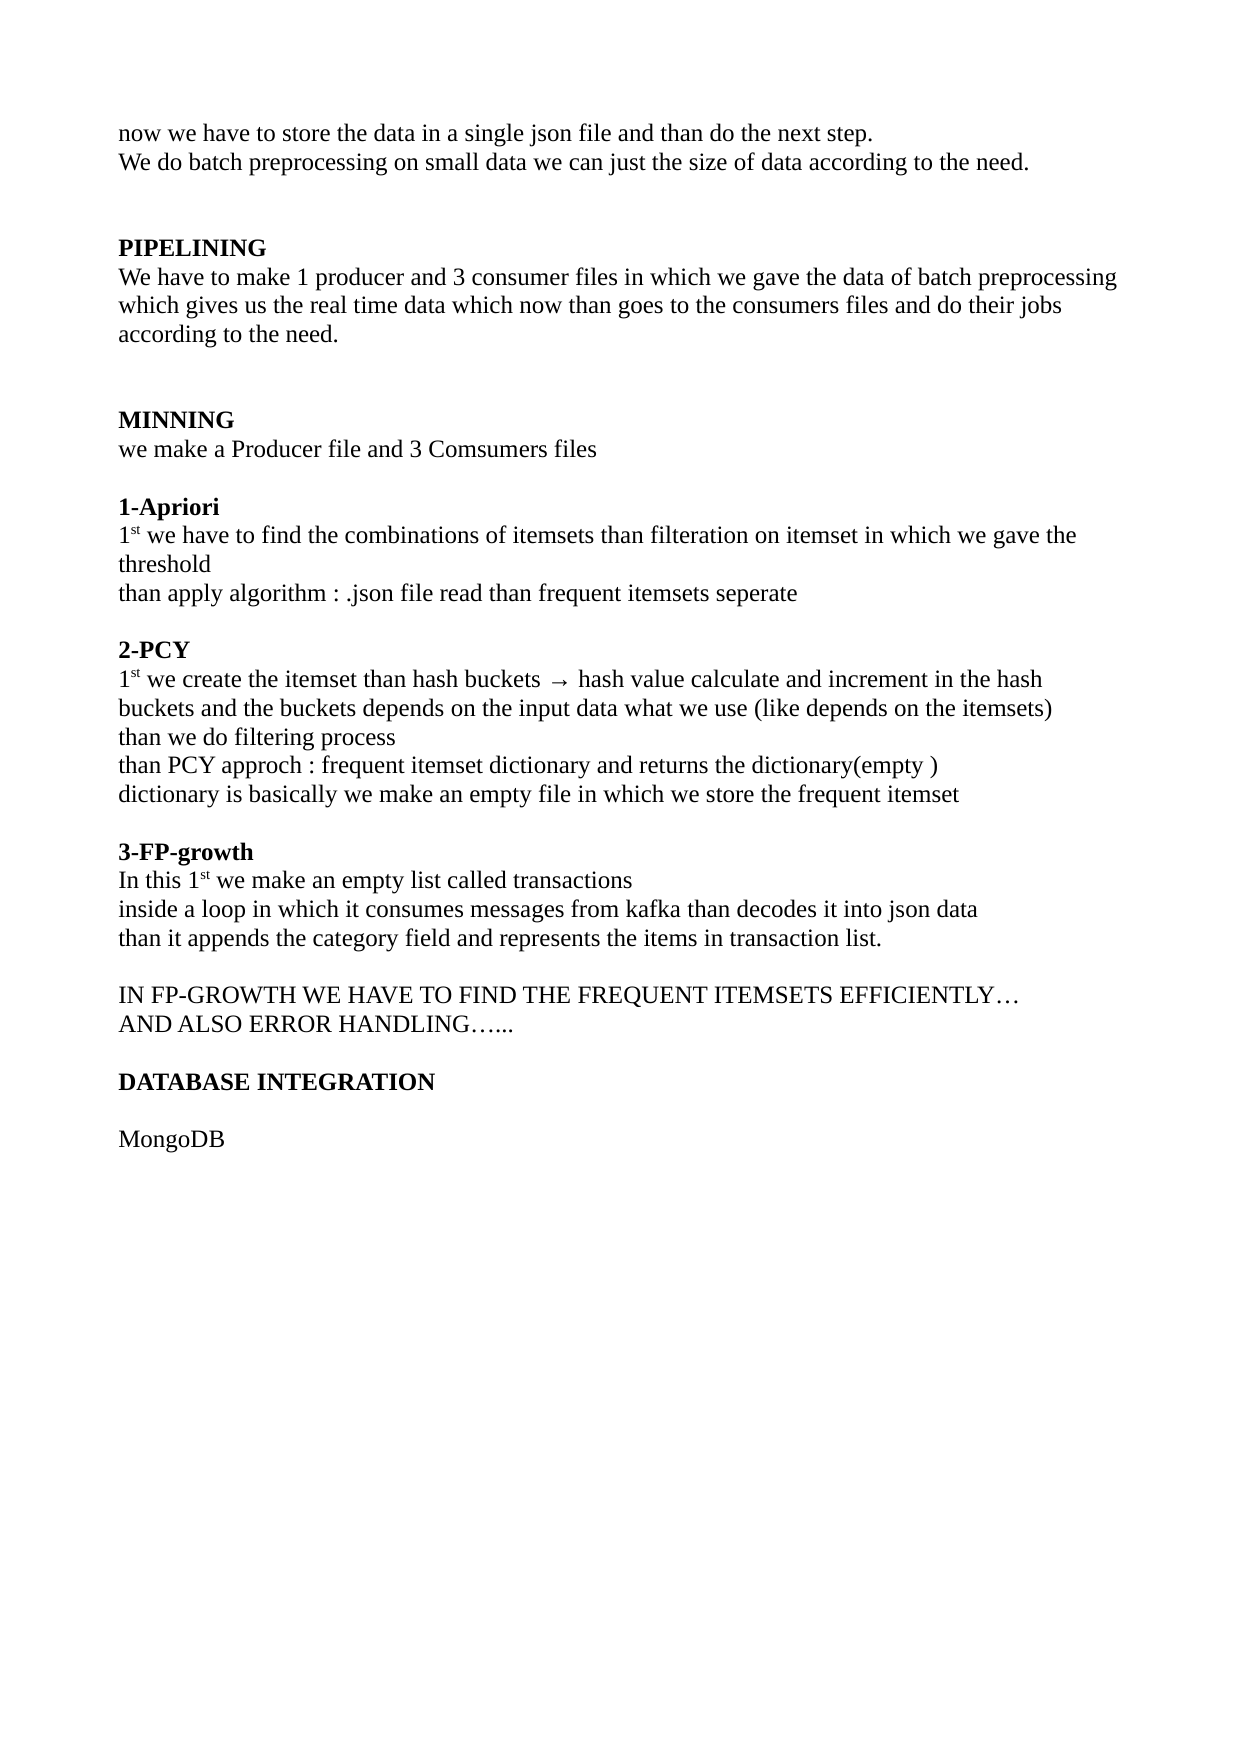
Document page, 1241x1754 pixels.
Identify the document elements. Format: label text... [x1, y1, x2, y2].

text DATABASE INTEGRATION [118, 1067, 1122, 1096]
text 1st we create the itemset than hash buckets → hash value calculate and increment in the hash buckets and the buckets depends on the input data what we use (like depends on the itemsets) [118, 664, 1122, 722]
text AND ALSO ERROR HANDLING…... [118, 1009, 1122, 1038]
text In this 1st we make an empty list called transactions [118, 866, 1122, 894]
text 3-FP-growth [118, 837, 1122, 866]
text We do batch preprocessing on small data we can just the size of data according to the need. [118, 147, 1122, 176]
text inside a loop in which it consumes messages from kafka than decodes it into json data [118, 894, 1122, 923]
text 1st we have to find the combinations of itemsets than filteration on itemset in which we gave the threshold [118, 521, 1122, 578]
text than we do filtering process [118, 722, 1122, 751]
text IN FP-GROWTH WE HAVE TO FIND THE FREQUENT ITEMSETS EFFICIENTLY… [118, 981, 1122, 1009]
text 1-Apriori [118, 492, 1122, 521]
text than PCY approch : frequent itemset dictionary and returns the dictionary(empty ) [118, 751, 1122, 779]
text now we have to store the data in a single json file and than do the next step. [118, 118, 1122, 147]
text than apply algorithm : .json file read than frequent itemsets seperate [118, 578, 1122, 607]
text than it appends the category field and represents the items in transaction list. [118, 923, 1122, 952]
text MINNING [118, 406, 1122, 434]
text 2-PCY [118, 636, 1122, 664]
text we make a Producer file and 3 Comsumers files [118, 434, 1122, 463]
text MongoDB [118, 1124, 1122, 1153]
text We have to make 1 producer and 3 consumer files in which we gave the data of batch preprocessing which gives us the real time data which now than goes to the consumers files and do their jobs according to the need. [118, 262, 1122, 348]
text dictionary is basically we make an empty file in which we store the frequent itemset [118, 779, 1122, 808]
text PIPELINING [118, 233, 1122, 262]
